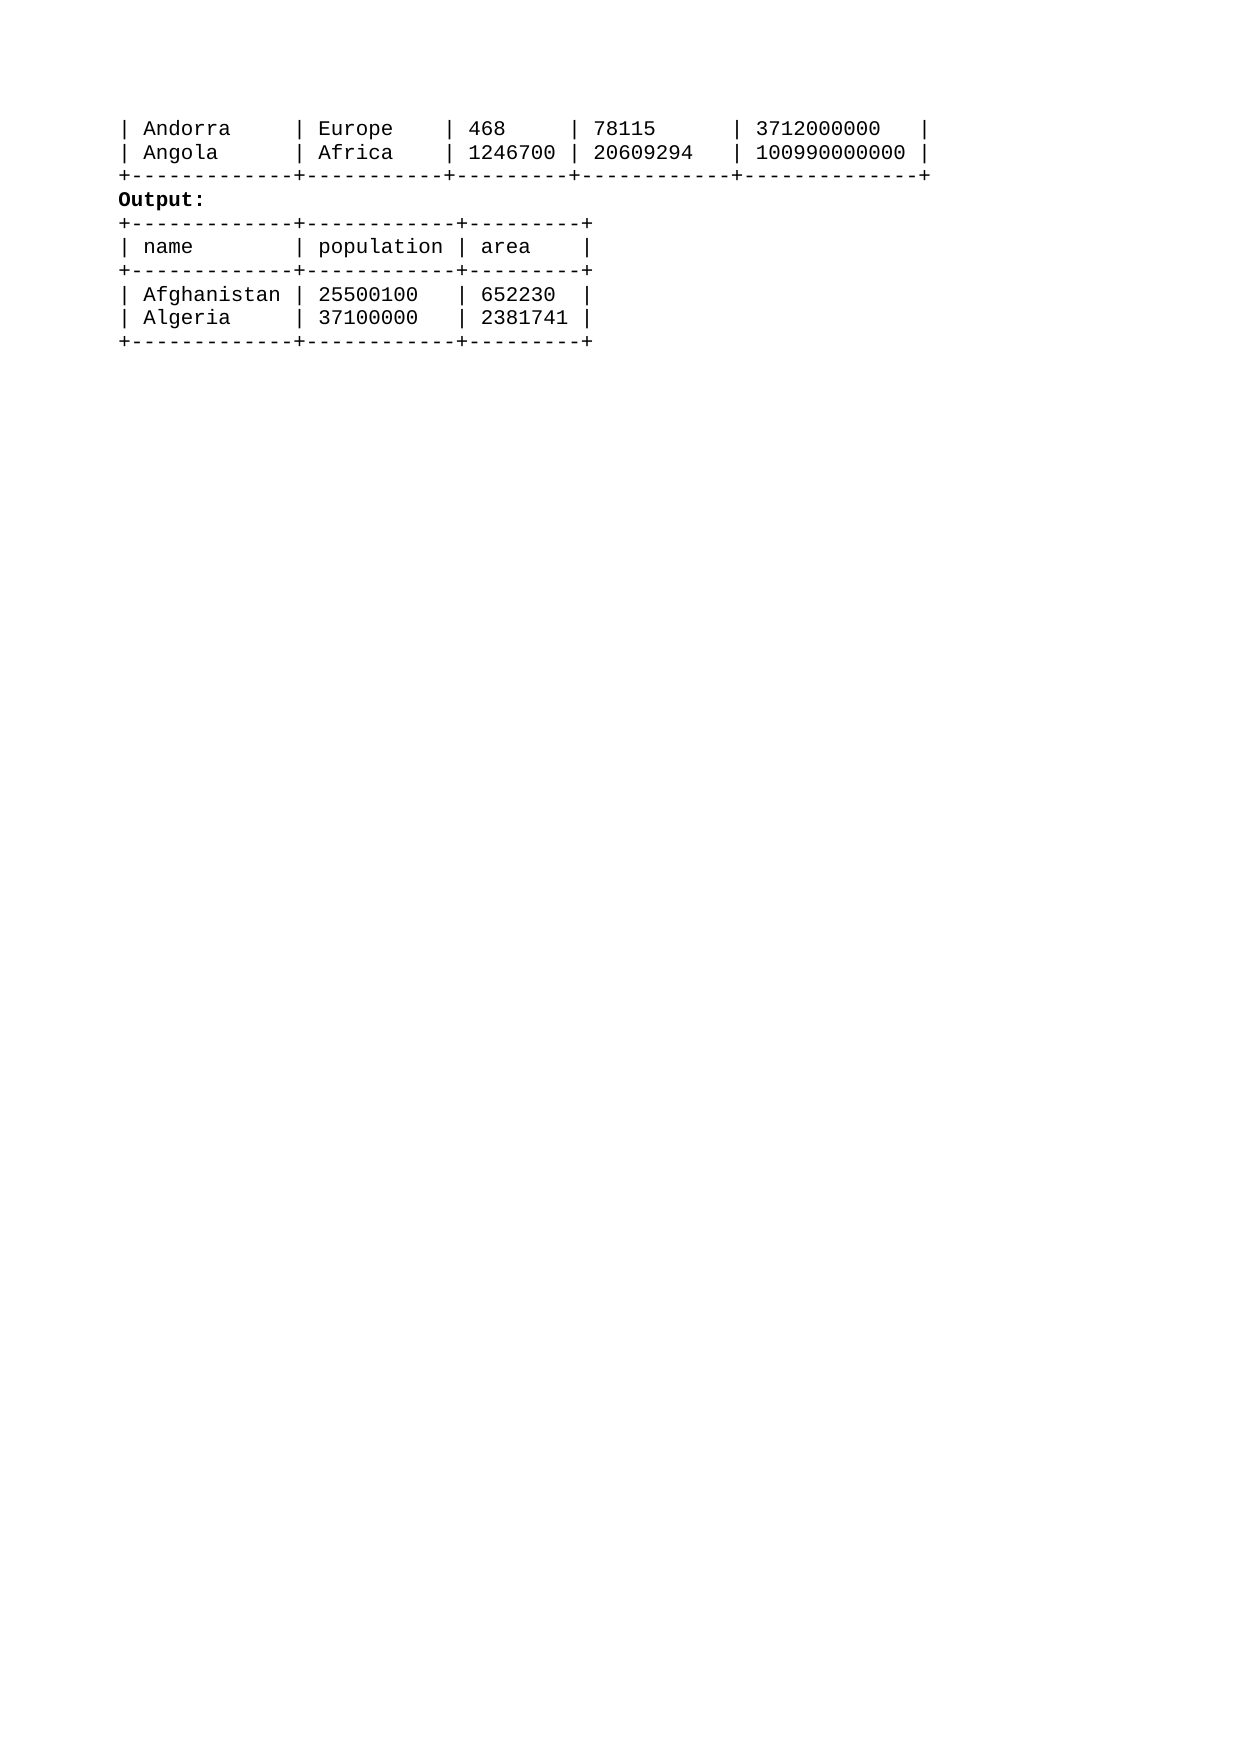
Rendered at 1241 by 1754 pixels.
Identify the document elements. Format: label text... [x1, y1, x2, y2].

text +-------------+-----------+---------+------------+--------------+ [118, 165, 1122, 189]
text | Andorra | Europe | 468 | 78115 | 3712000000 | [118, 118, 1122, 142]
text | Algeria | 37100000 | 2381741 | [118, 307, 1122, 331]
text +-------------+------------+---------+ [118, 213, 1122, 236]
text | name | population | area | [118, 236, 1122, 260]
text | Afghanistan | 25500100 | 652230 | [118, 284, 1122, 307]
text +-------------+------------+---------+ [118, 260, 1122, 284]
text +-------------+------------+---------+ [118, 331, 1122, 354]
text | Angola | Africa | 1246700 | 20609294 | 100990000000 | [118, 142, 1122, 165]
text Output: [118, 189, 1122, 213]
